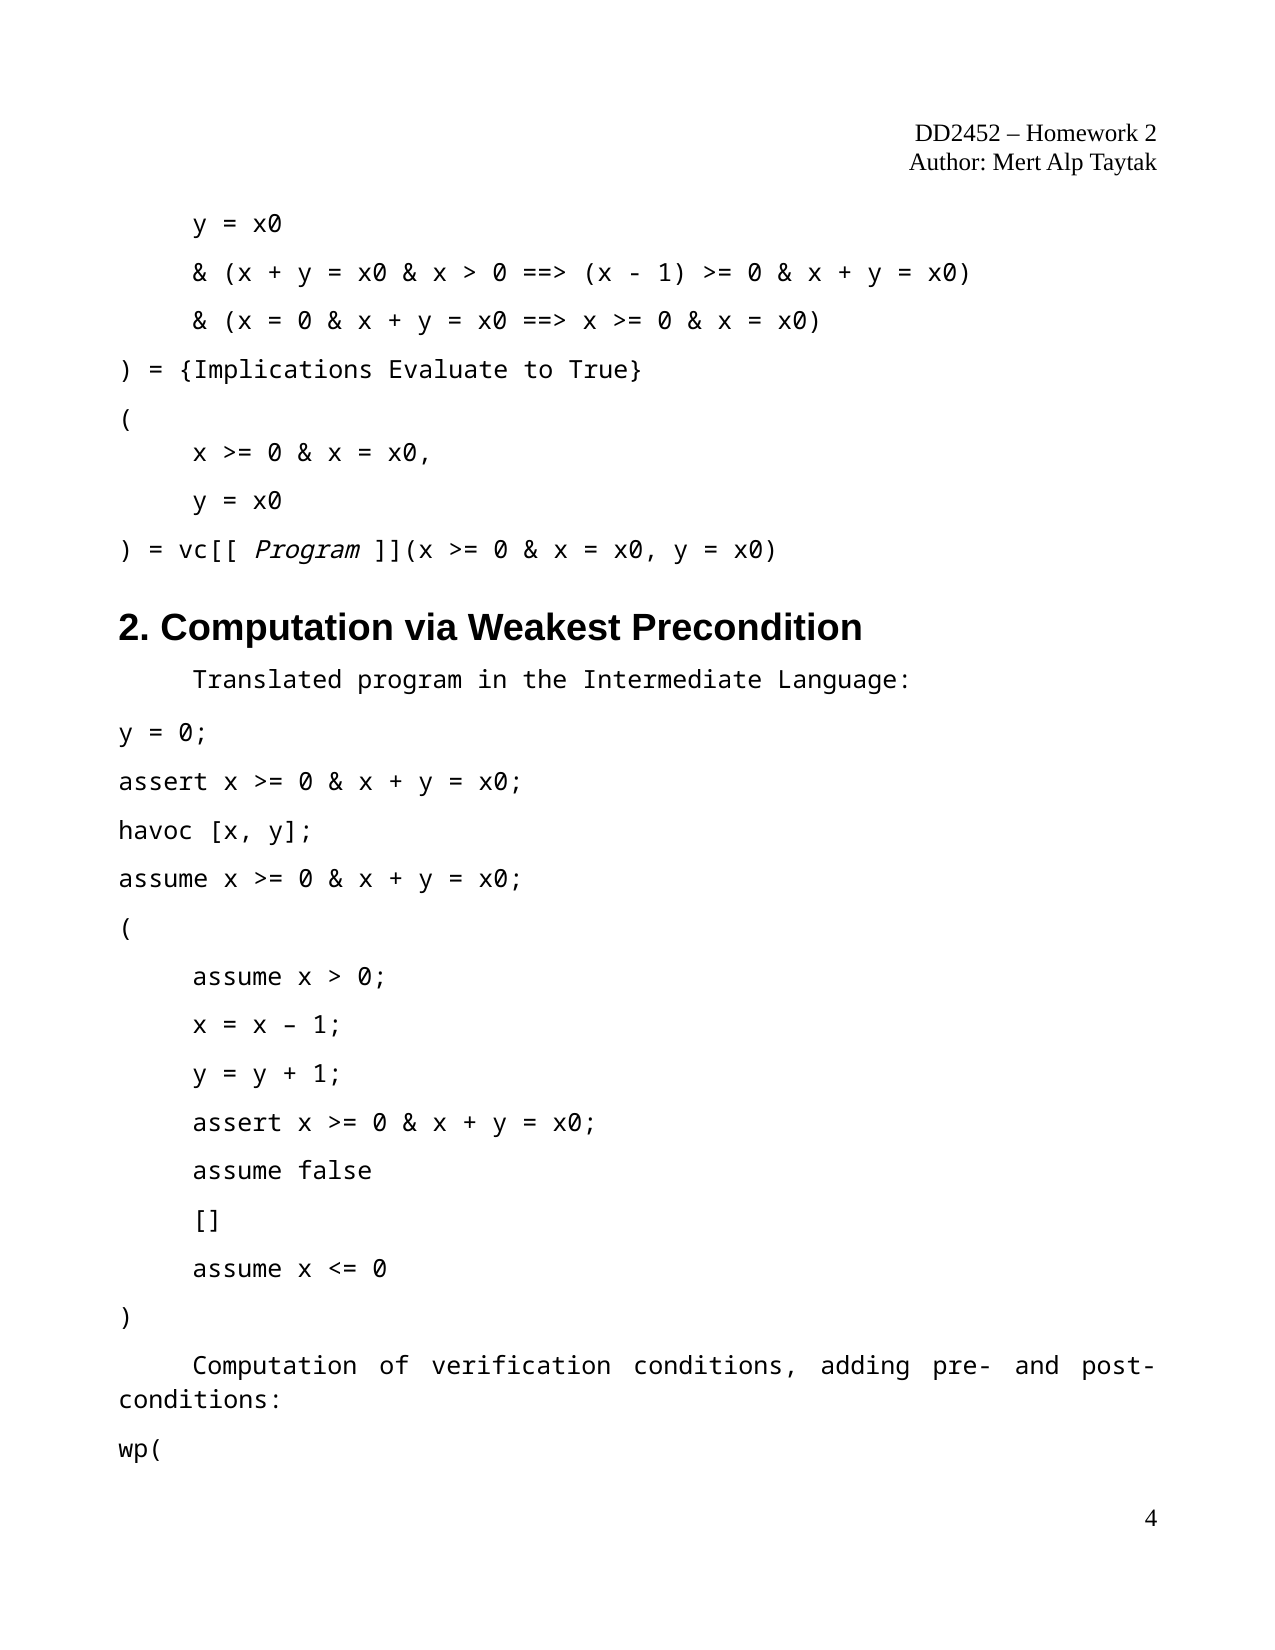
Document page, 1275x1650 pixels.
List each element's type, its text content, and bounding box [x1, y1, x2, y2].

text & (x + y = x0 & x > 0 ==> (x - 1) >= 0 & x + y = x0) [118, 254, 1157, 288]
text [] [118, 1202, 1157, 1236]
text assume x > 0; [118, 958, 1157, 992]
text wp( [118, 1430, 1157, 1464]
text y = y + 1; [118, 1056, 1157, 1090]
text x >= 0 & x = x0, [118, 434, 1157, 468]
text havoc [x, y]; [118, 812, 1157, 846]
text ) [118, 1299, 1157, 1333]
text y = x0 [118, 206, 1157, 240]
subtitle 2. Computation via Weakest Precondition [118, 605, 1157, 649]
text assert x >= 0 & x + y = x0; [118, 764, 1157, 798]
text assume x <= 0 [118, 1250, 1157, 1284]
text Computation of verification conditions, adding pre- and post- conditions: [118, 1347, 1157, 1416]
text y = 0; [118, 715, 1157, 749]
text ( [118, 400, 1157, 434]
text assume x >= 0 & x + y = x0; [118, 861, 1157, 895]
text y = x0 [118, 483, 1157, 517]
text x = x – 1; [118, 1007, 1157, 1041]
text & (x = 0 & x + y = x0 ==> x >= 0 & x = x0) [118, 303, 1157, 337]
text ) = vc[[ Program ]](x >= 0 & x = x0, y = x0) [118, 532, 1157, 566]
text ( [118, 910, 1157, 944]
text assert x >= 0 & x + y = x0; [118, 1104, 1157, 1138]
text assume false [118, 1153, 1157, 1187]
text Translated program in the Intermediate Language: [118, 661, 1157, 695]
text ) = {Implications Evaluate to True} [118, 352, 1157, 386]
